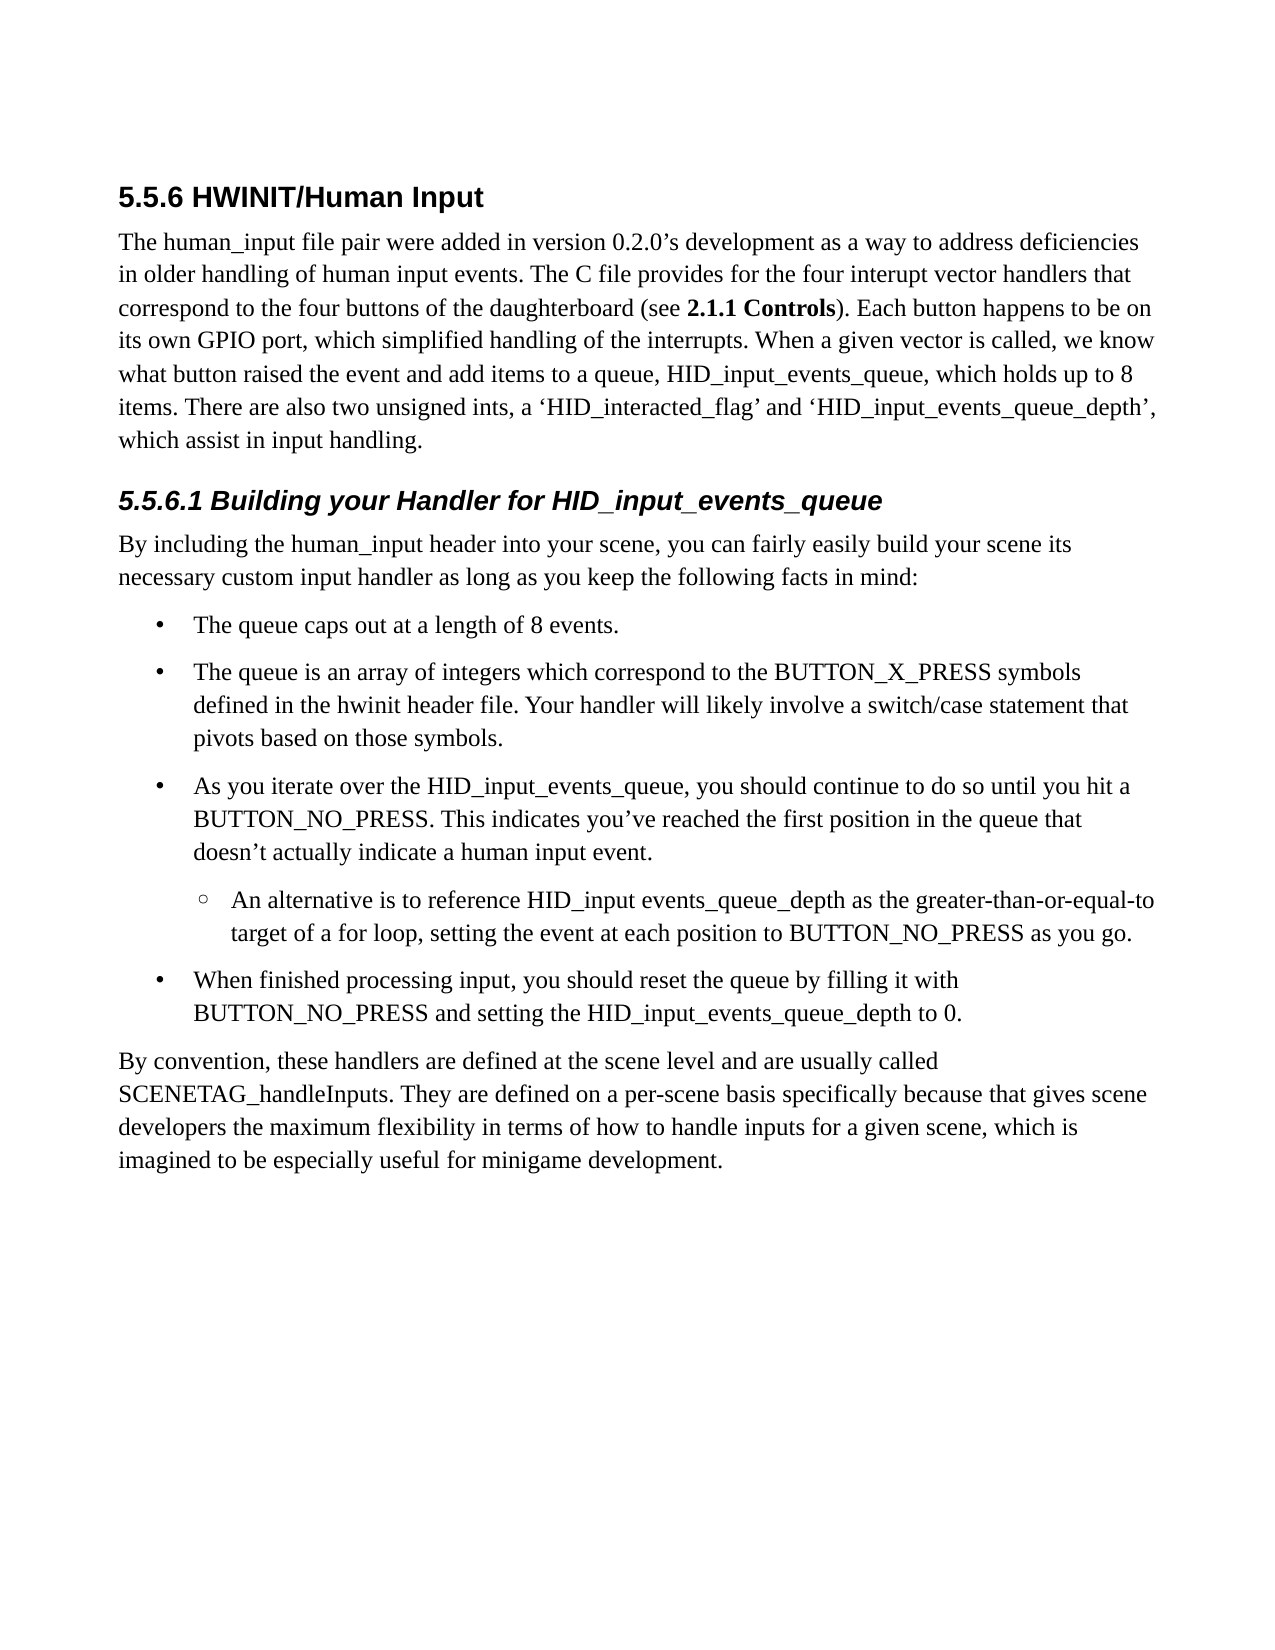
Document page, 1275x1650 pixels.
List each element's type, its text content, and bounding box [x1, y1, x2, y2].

list The queue caps out at a length of 8 events. [156, 610, 1157, 638]
list When finished processing input, you should reset the queue by filling it with BUTTON_NO_PRESS and setting the HID_input_events_queue_depth to 0. [156, 965, 1157, 1027]
text By convention, these handlers are defined at the scene level and are usually called SCENETAG_handleInputs. They are defined on a per-scene basis specifically because that gives scene developers the maximum flexibility in terms of how to handle inputs for a given scene, which is imagined to be especially useful for minigame development. [118, 1046, 1157, 1174]
list As you iterate over the HID_input_events_queue, you should continue to do so until you hit a BUTTON_NO_PRESS. This indicates you’ve reached the first position in the queue that doesn’t actually indicate a human input event. [156, 771, 1157, 866]
text By including the human_input header into your scene, you can fairly easily build your scene its necessary custom input handler as long as you keep the following facts in mind: [118, 529, 1157, 591]
list An alternative is to reference HID_input events_queue_depth as the greater-than-or-equal-to target of a for loop, setting the event at each position to BUTTON_NO_PRESS as you go. [193, 885, 1157, 946]
subtitle 5.5.6.1 Building your Handler for HID_input_events_queue [118, 485, 1157, 517]
subtitle 5.5.6 HWINIT/Human Input [118, 180, 1157, 214]
text The human_input file pair were added in version 0.2.0’s development as a way to address deficiencies in older handling of human input events. The C file provides for the four interupt vector handlers that correspond to the four buttons of the daughterboard (see 2.1.1 Controls). Each button happens to be on its own GPIO port, which simplified handling of the interrupts. When a given vector is called, we know what button raised the event and add items to a queue, HID_input_events_queue, which holds up to 8 items. There are also two unsigned ints, a ‘HID_interacted_flag’ and ‘HID_input_events_queue_depth’, which assist in input handling. [118, 227, 1157, 453]
list The queue is an array of integers which correspond to the BUTTON_X_PRESS symbols defined in the hwinit header file. Your handler will likely involve a switch/case statement that pivots based on those symbols. [156, 657, 1157, 752]
